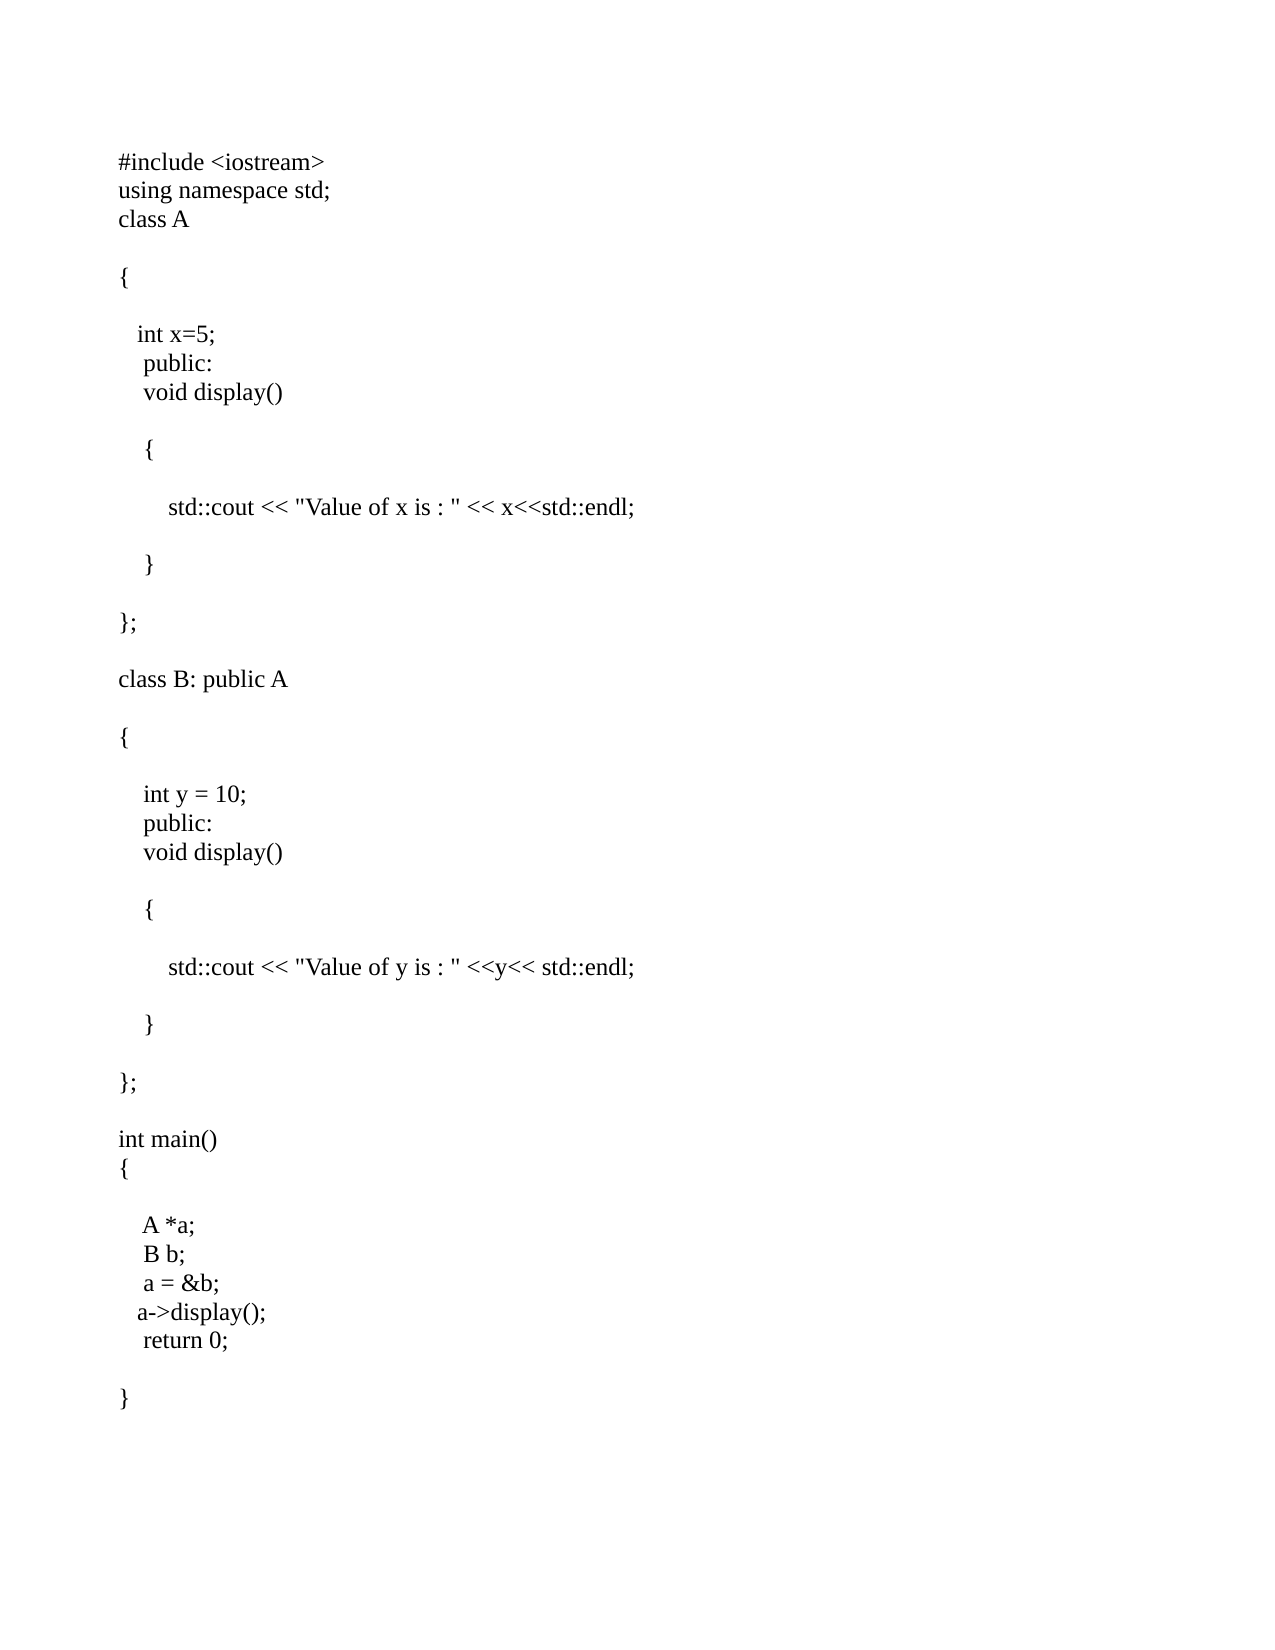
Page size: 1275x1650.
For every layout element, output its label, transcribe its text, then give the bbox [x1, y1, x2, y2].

text }; [118, 578, 1157, 636]
text } [118, 981, 1157, 1038]
text }; [118, 1038, 1157, 1096]
text { [118, 866, 1157, 923]
text A *a; B b; a = &b; a->display(); return 0; [118, 1182, 1157, 1354]
text int x=5; public: void display() [118, 291, 1157, 406]
text } [118, 1354, 1157, 1498]
text { [118, 233, 1157, 291]
text { [118, 693, 1157, 751]
text int main() { [118, 1096, 1157, 1182]
text class B: public A [118, 636, 1157, 693]
text } [118, 521, 1157, 578]
text int y = 10; public: void display() [118, 751, 1157, 866]
text std::cout << "Value of x is : " << x<<std::endl; [118, 463, 1157, 521]
text std::cout << "Value of y is : " <<y<< std::endl; [118, 923, 1157, 981]
text { [118, 406, 1157, 463]
text #include <iostream> using namespace std; class A [118, 147, 1157, 233]
